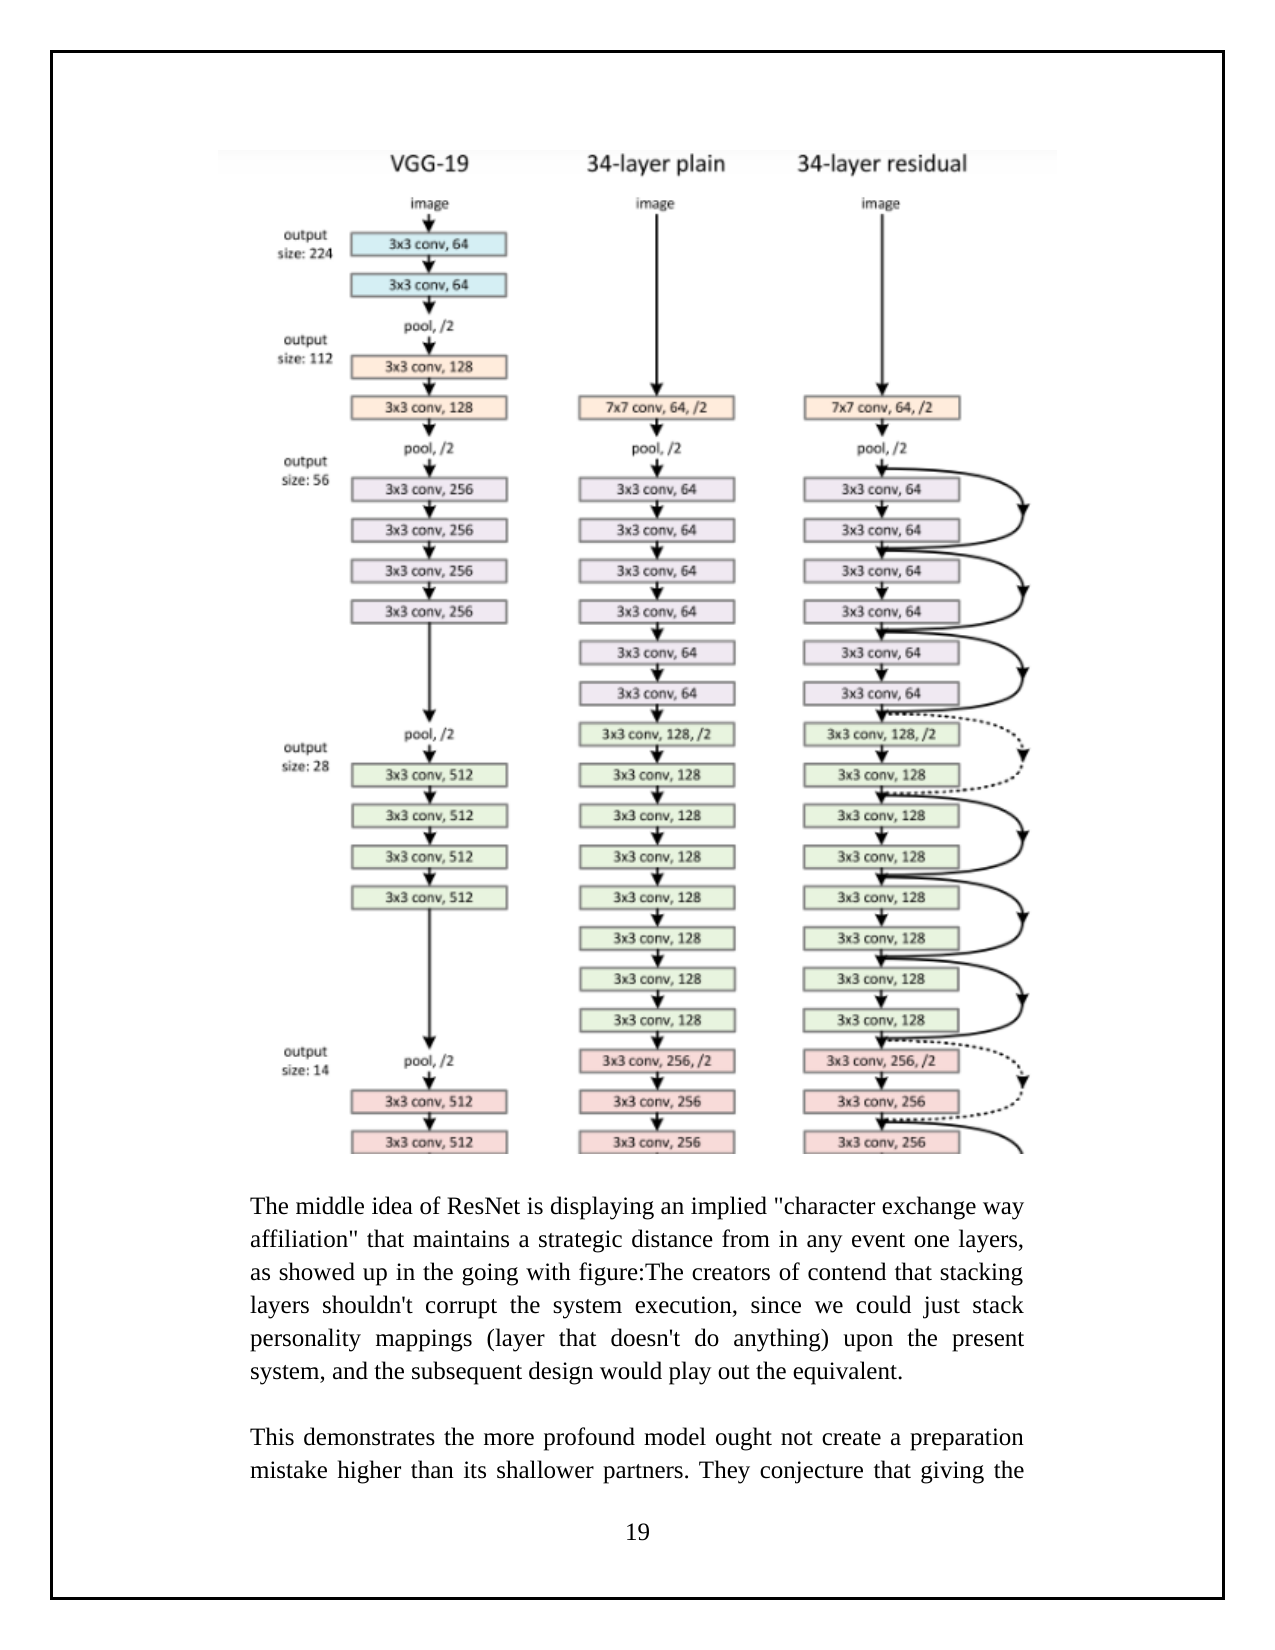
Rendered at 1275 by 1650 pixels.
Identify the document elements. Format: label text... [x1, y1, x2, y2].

text This demonstrates the more profound model ought not create a preparation mistake higher than its shallower partners. They conjecture that giving the [250, 1422, 1025, 1484]
text The middle idea of ResNet is displaying an implied "character exchange way affiliation" that maintains a strategic distance from in any event one layers, as showed up in the going with figure:The creators of contend that stacking layers shouldn't corrupt the system execution, since we could just stack personality mappings (layer that doesn't do anything) upon the present system, and the subsequent design would play out the equivalent. [250, 1191, 1025, 1385]
picture [218, 150, 1057, 1154]
